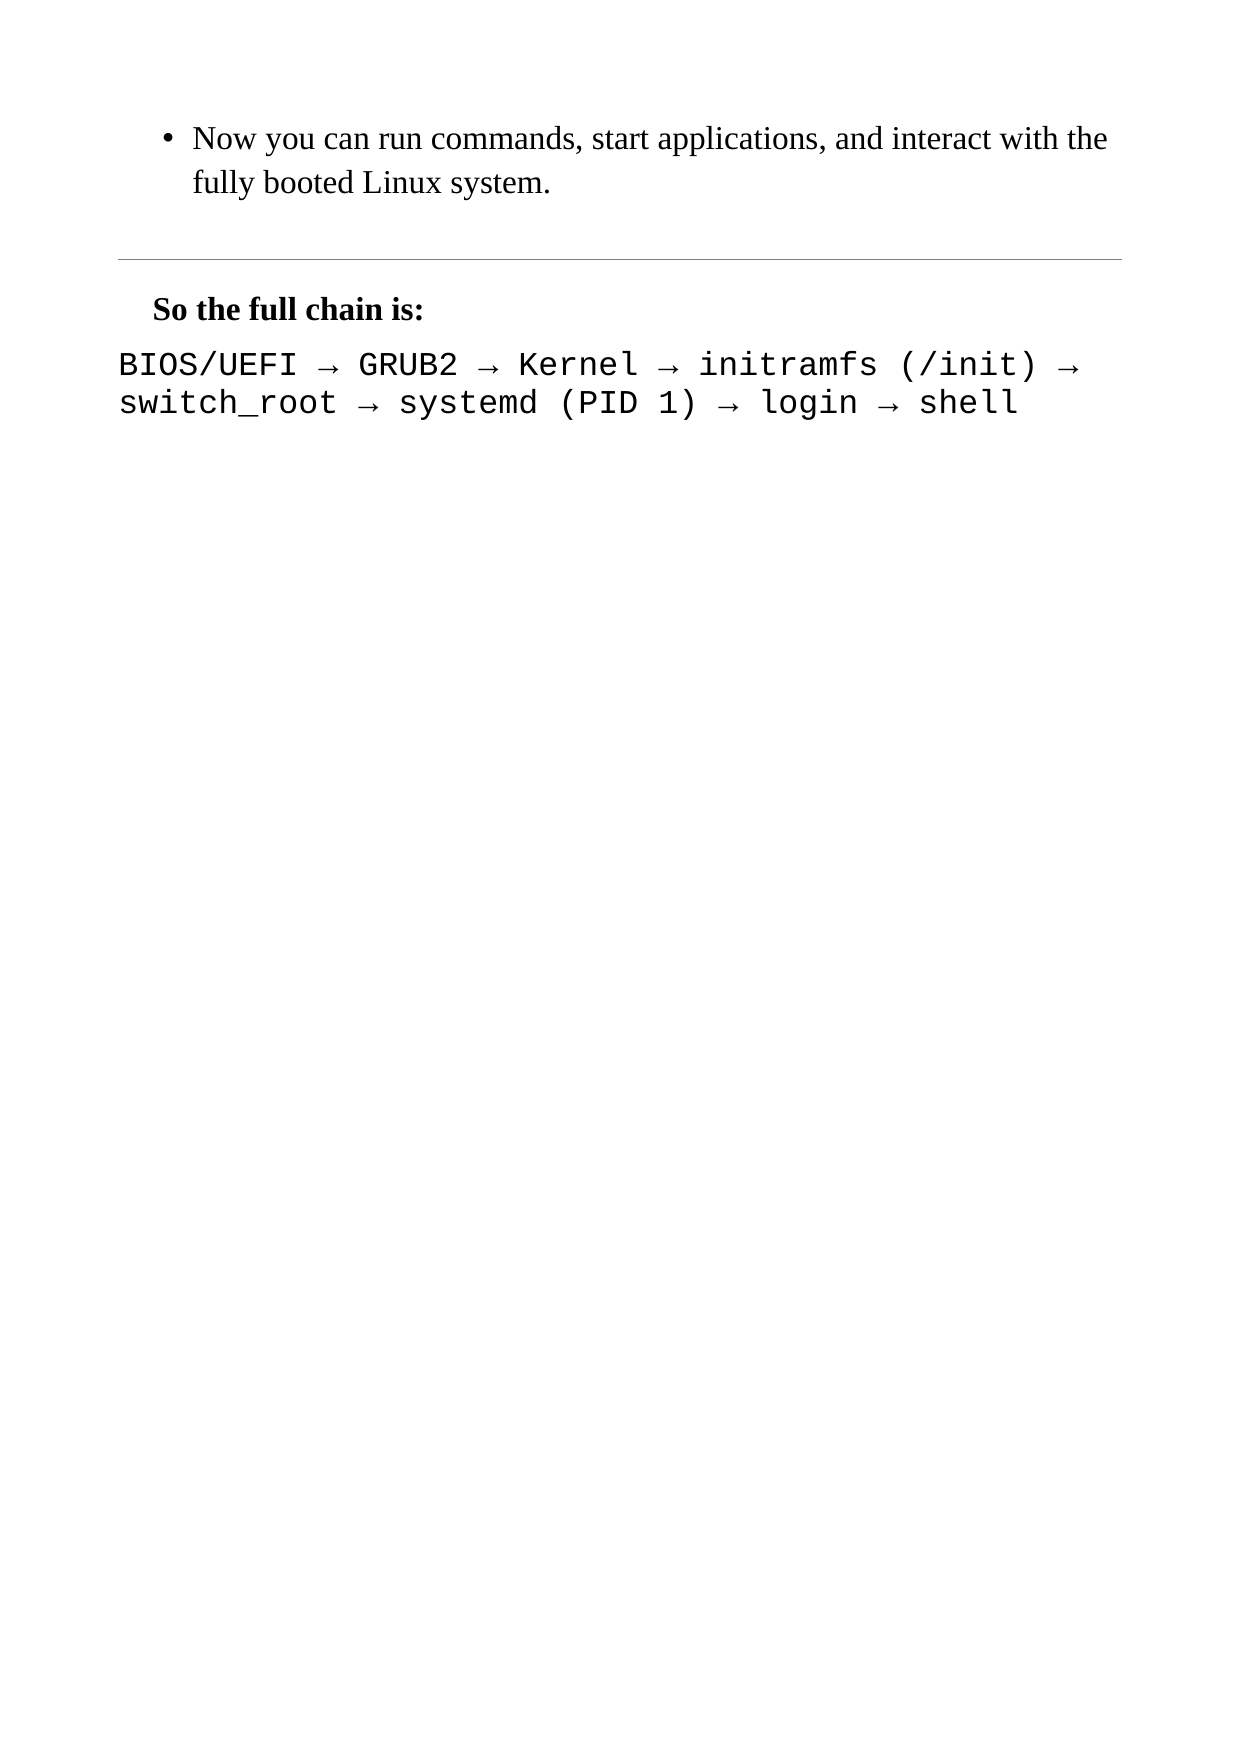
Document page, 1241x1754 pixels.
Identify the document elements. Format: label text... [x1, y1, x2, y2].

text 🧠 So the full chain is: [118, 289, 1122, 327]
text BIOS/UEFI → GRUB2 → Kernel → initramfs (/init) → switch_root → systemd (PID 1) → login → shell [118, 348, 1122, 423]
list Now you can run commands, start applications, and interact with the fully booted Linux system. [162, 118, 1122, 201]
